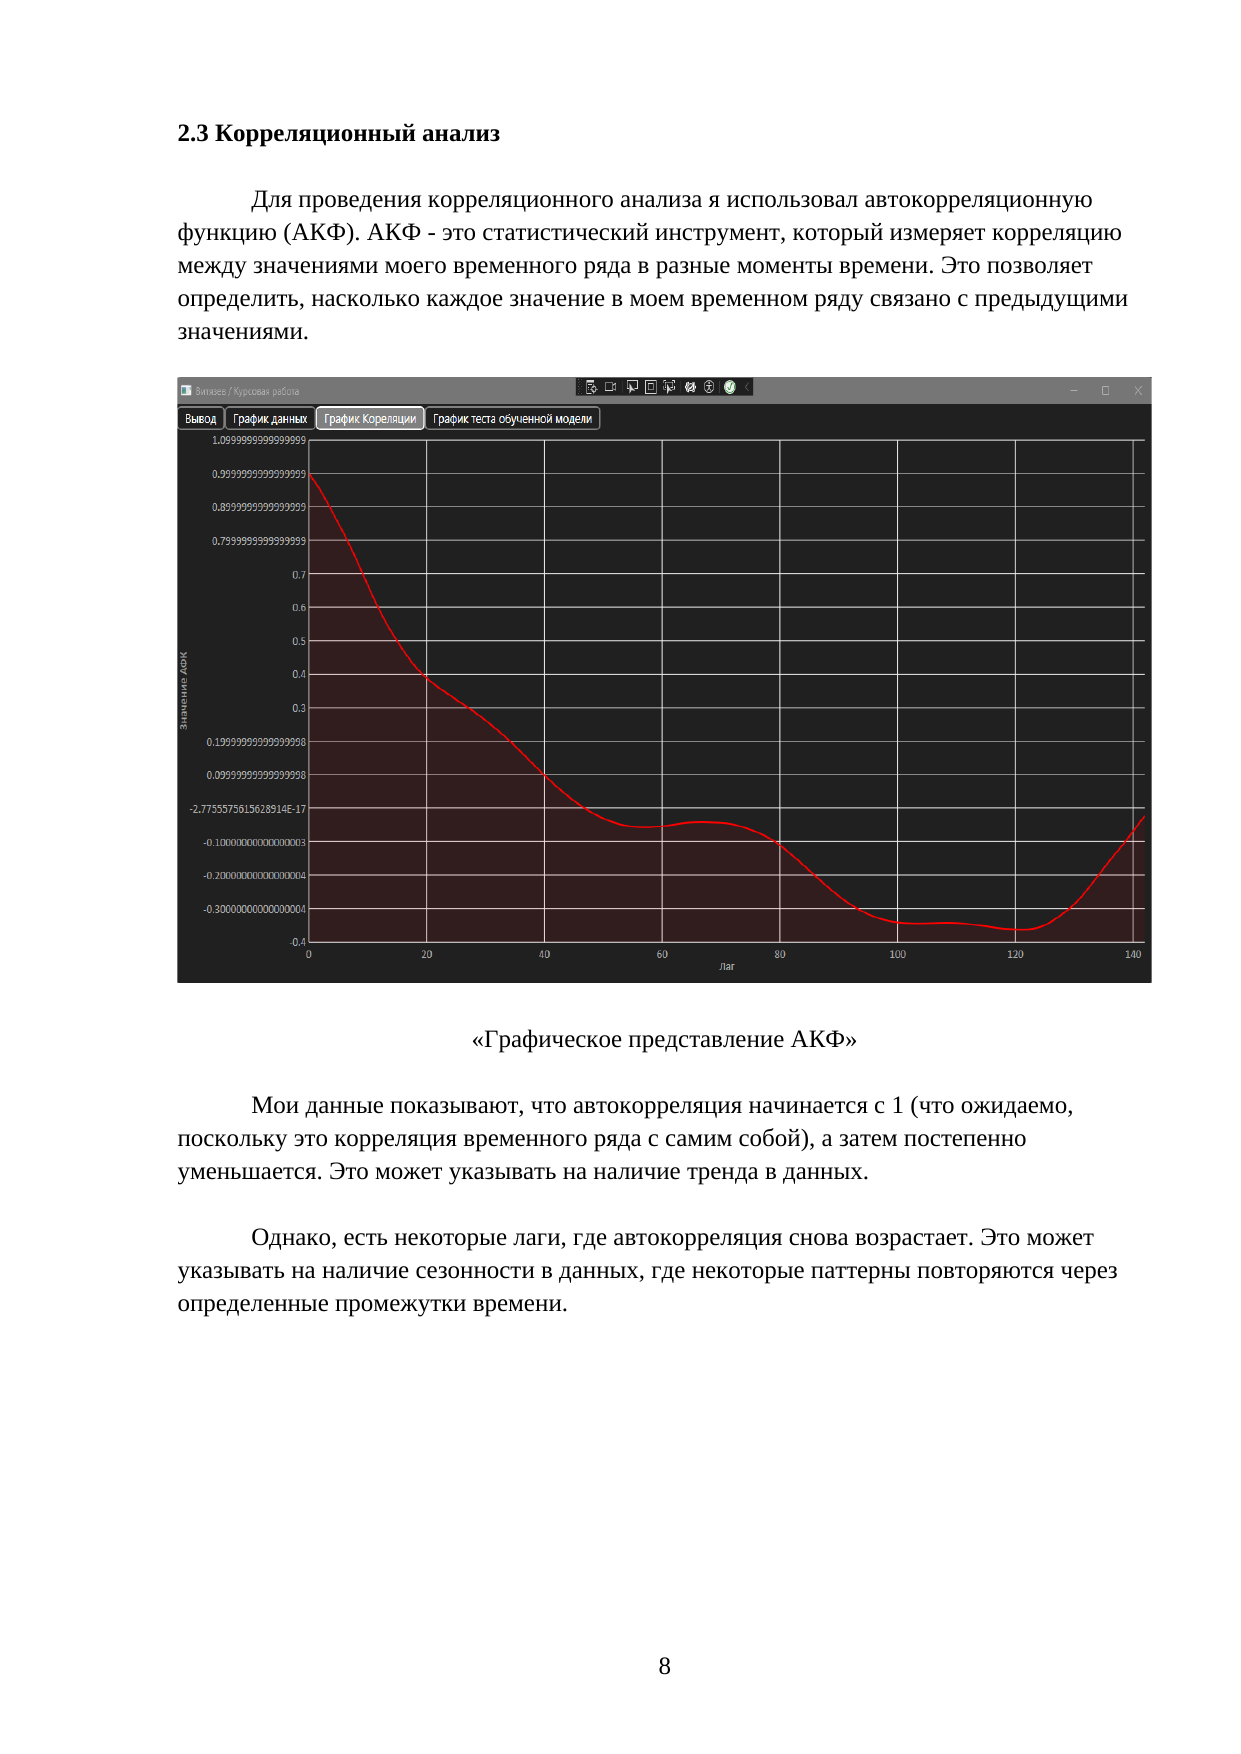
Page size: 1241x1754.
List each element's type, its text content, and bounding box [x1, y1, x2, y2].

text Мои данные показывают, что автокорреляция начинается с 1 (что ожидаемо, поскольку это корреляция временного ряда с самим собой), а затем постепенно уменьшается. Это может указывать на наличие тренда в данных. [177, 1090, 1152, 1185]
picture [177, 377, 1152, 983]
text «Графическое представление АКФ» [177, 1024, 1152, 1053]
text Для проведения корреляционного анализа я использовал автокорреляционную функцию (АКФ). АКФ - это статистический инструмент, который измеряет корреляцию между значениями моего временного ряда в разные моменты времени. Это позволяет определить, насколько каждое значение в моем временном ряду связано с предыдущими значениями. [177, 184, 1152, 345]
text Однако, есть некоторые лаги, где автокорреляция снова возрастает. Это может указывать на наличие сезонности в данных, где некоторые паттерны повторяются через определенные промежутки времени. [177, 1222, 1152, 1317]
text 2.3 Корреляционный анализ [177, 118, 1152, 147]
